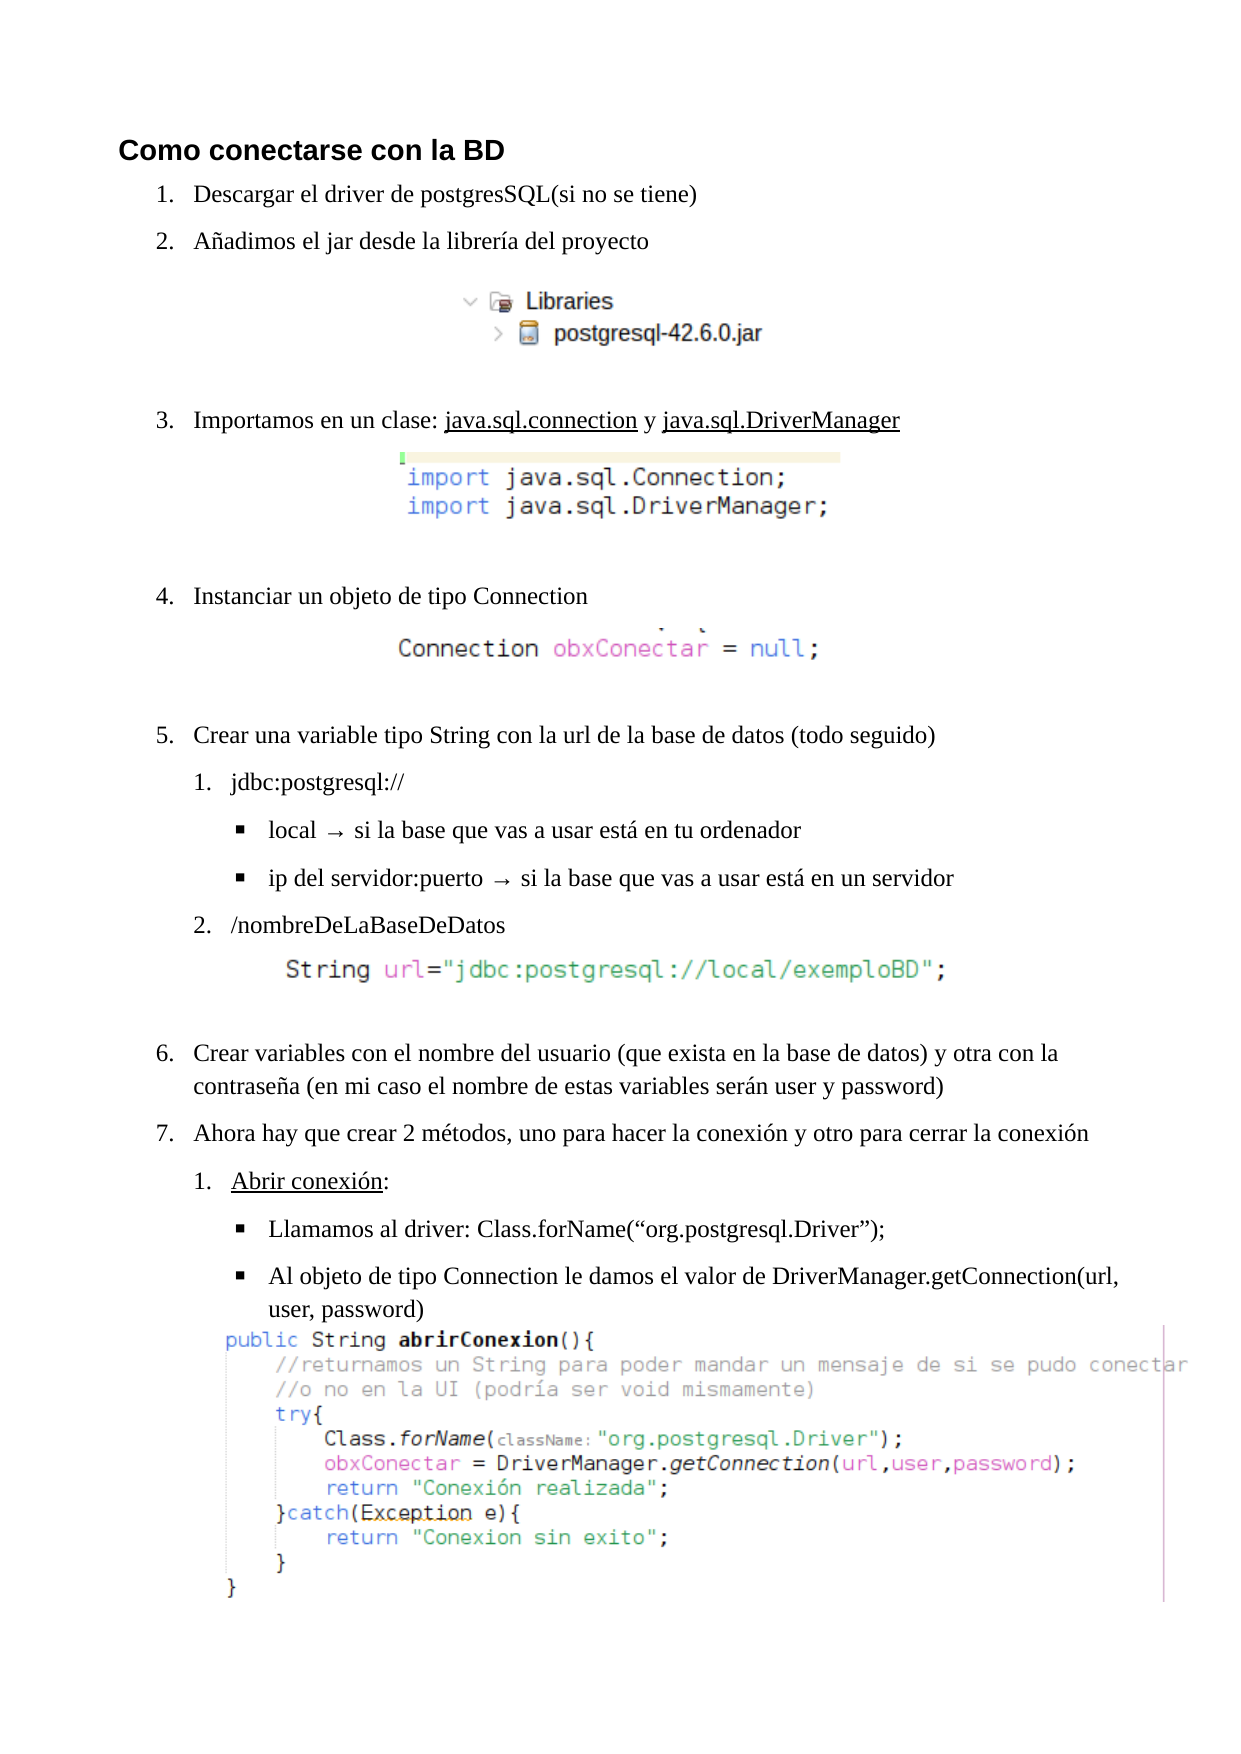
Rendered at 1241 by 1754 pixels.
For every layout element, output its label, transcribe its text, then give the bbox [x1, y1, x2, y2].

list /nombreDeLaBaseDeDatos [193, 910, 1122, 939]
list Crear una variable tipo String con la url de la base de datos (todo seguido) [156, 720, 1122, 749]
picture [275, 957, 965, 986]
list Llamamos al driver: Class.forName(“org.postgresql.Driver”); [231, 1214, 1122, 1242]
list Abrir conexión: [193, 1166, 1122, 1195]
list Añadimos el jar desde la librería del proyecto [156, 226, 1122, 255]
subtitle Como conectarse con la BD [118, 133, 1122, 166]
list ip del servidor:puerto → si la base que vas a usar está en un servidor [231, 863, 1122, 891]
list Al objeto de tipo Connection le damos el valor de DriverManager.getConnection(url, user, password) [231, 1261, 1122, 1323]
picture [216, 1325, 1192, 1602]
list Descargar el driver de postgresSQL(si no se tiene) [156, 179, 1122, 207]
list Crear variables con el nombre del usuario (que exista en la base de datos) y otra con la contraseña (en mi caso el nombre de estas variables serán user y password) [156, 1038, 1122, 1100]
picture [395, 628, 845, 668]
list jdbc:postgresql:// [193, 767, 1122, 796]
list Instanciar un objeto de tipo Connection [156, 581, 1122, 610]
list local → si la base que vas a usar está en tu ordenador [231, 815, 1122, 844]
list Ahora hay que crear 2 métodos, uno para hacer la conexión y otro para cerrar la conexión [156, 1118, 1122, 1147]
picture [462, 284, 778, 354]
list Importamos en un clase: java.sql.connection y java.sql.DriverManager [156, 405, 1122, 434]
picture [399, 452, 841, 530]
